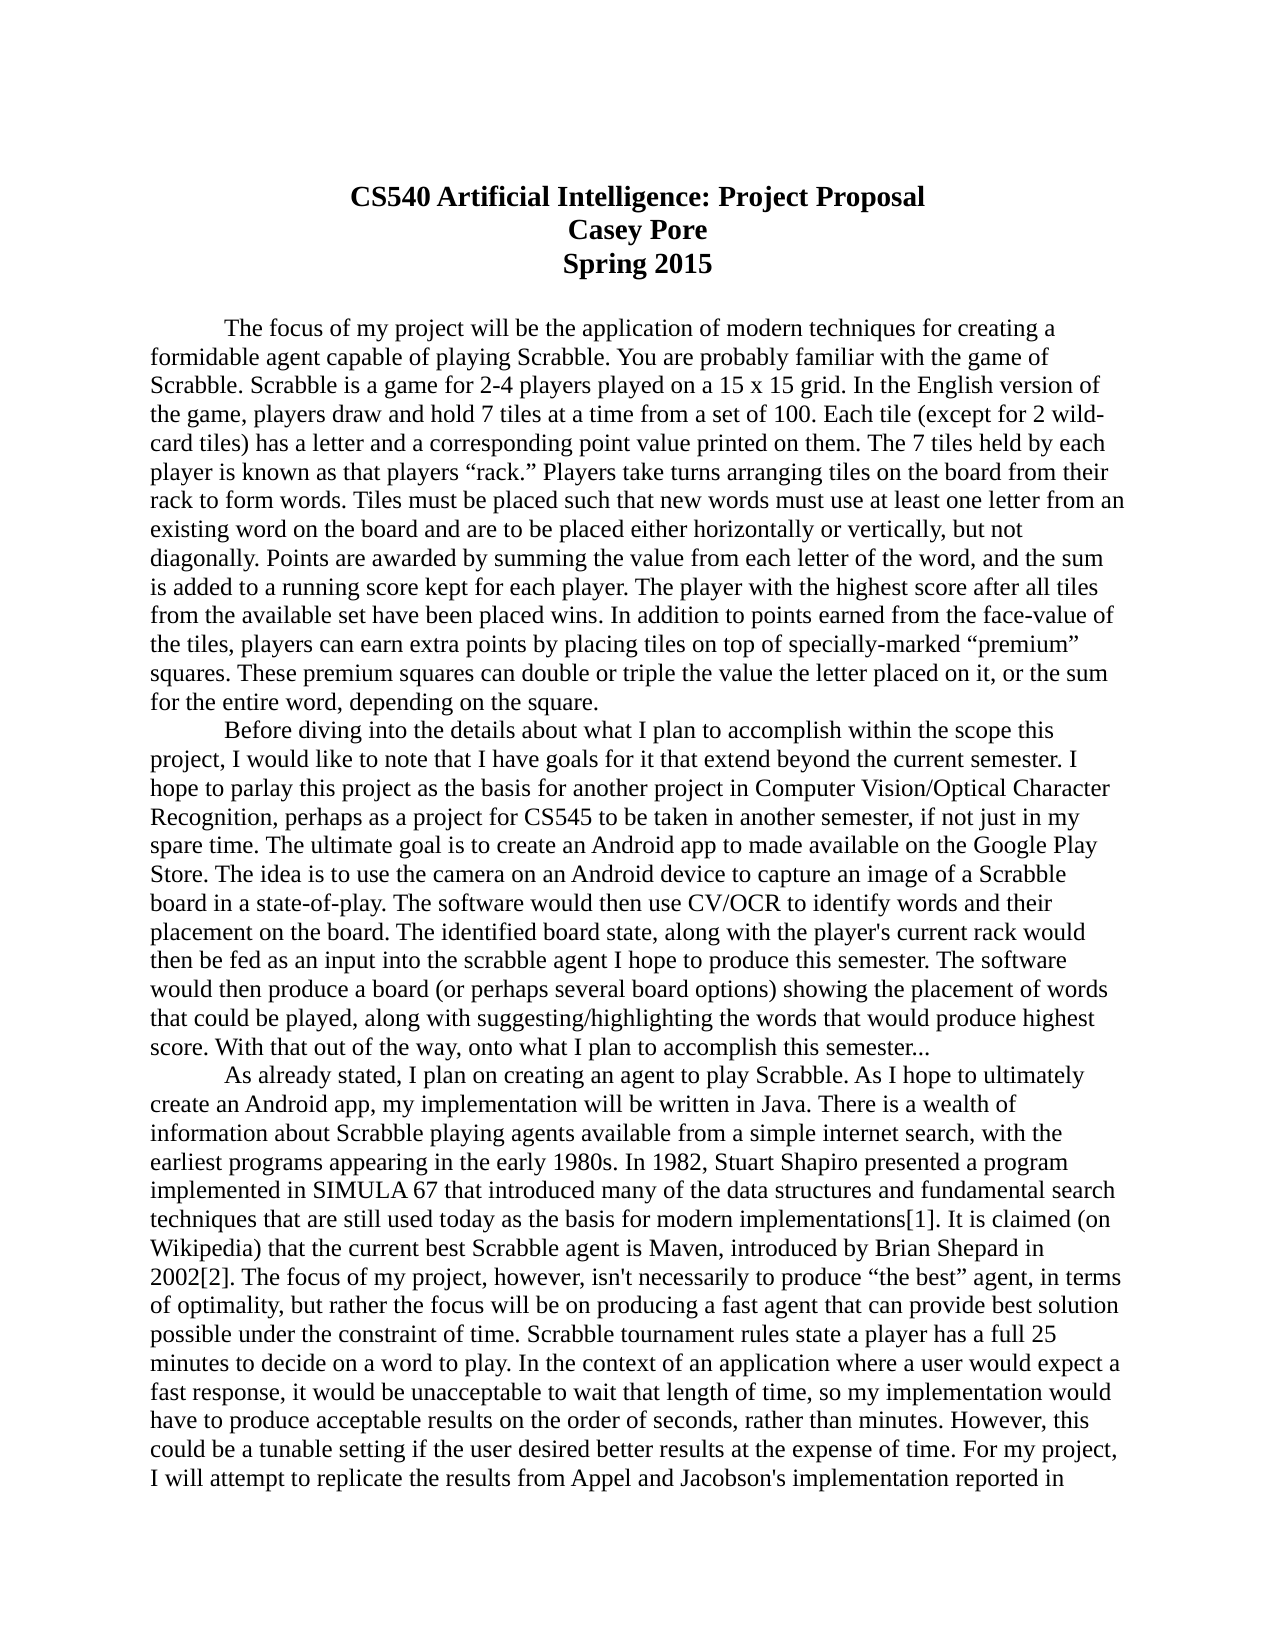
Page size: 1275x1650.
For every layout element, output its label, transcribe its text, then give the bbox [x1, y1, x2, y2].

text Before diving into the details about what I plan to accomplish within the scope this project, I would like to note that I have goals for it that extend beyond the current semester. I hope to parlay this project as the basis for another project in Computer Vision/Optical Character Recognition, perhaps as a project for CS545 to be taken in another semester, if not just in my spare time. The ultimate goal is to create an Android app to made available on the Google Play Store. The idea is to use the camera on an Android device to capture an image of a Scrabble board in a state-of-play. The software would then use CV/OCR to identify words and their placement on the board. The identified board state, along with the player's current rack would then be fed as an input into the scrabble agent I hope to produce this semester. The software would then produce a board (or perhaps several board options) showing the placement of words that could be played, along with suggesting/highlighting the words that would produce highest score. With that out of the way, onto what I plan to accomplish this semester... [150, 715, 1125, 1060]
text Casey Pore [150, 212, 1125, 246]
text The focus of my project will be the application of modern techniques for creating a formidable agent capable of playing Scrabble. You are probably familiar with the game of Scrabble. Scrabble is a game for 2-4 players played on a 15 x 15 grid. In the English version of the game, players draw and hold 7 tiles at a time from a set of 100. Each tile (except for 2 wild-card tiles) has a letter and a corresponding point value printed on them. The 7 tiles held by each player is known as that players “rack.” Players take turns arranging tiles on the board from their rack to form words. Tiles must be placed such that new words must use at least one letter from an existing word on the board and are to be placed either horizontally or vertically, but not diagonally. Points are awarded by summing the value from each letter of the word, and the sum is added to a running score kept for each player. The player with the highest score after all tiles from the available set have been placed wins. In addition to points earned from the face-value of the tiles, players can earn extra points by placing tiles on top of specially-marked “premium” squares. These premium squares can double or triple the value the letter placed on it, or the sum for the entire word, depending on the square. [150, 313, 1125, 715]
text As already stated, I plan on creating an agent to play Scrabble. As I hope to ultimately create an Android app, my implementation will be written in Java. There is a wealth of information about Scrabble playing agents available from a simple internet search, with the earliest programs appearing in the early 1980s. In 1982, Stuart Shapiro presented a program implemented in SIMULA 67 that introduced many of the data structures and fundamental search techniques that are still used today as the basis for modern implementations[1]. It is claimed (on Wikipedia) that the current best Scrabble agent is Maven, introduced by Brian Shepard in 2002[2]. The focus of my project, however, isn't necessarily to produce “the best” agent, in terms of optimality, but rather the focus will be on producing a fast agent that can provide best solution possible under the constraint of time. Scrabble tournament rules state a player has a full 25 minutes to decide on a word to play. In the context of an application where a user would expect a fast response, it would be unacceptable to wait that length of time, so my implementation would have to produce acceptable results on the order of seconds, rather than minutes. However, this could be a tunable setting if the user desired better results at the expense of time. For my project, I will attempt to replicate the results from Appel and Jacobson's implementation reported in [150, 1060, 1125, 1492]
text Spring 2015 [150, 246, 1125, 279]
text CS540 Artificial Intelligence: Project Proposal [150, 179, 1125, 212]
